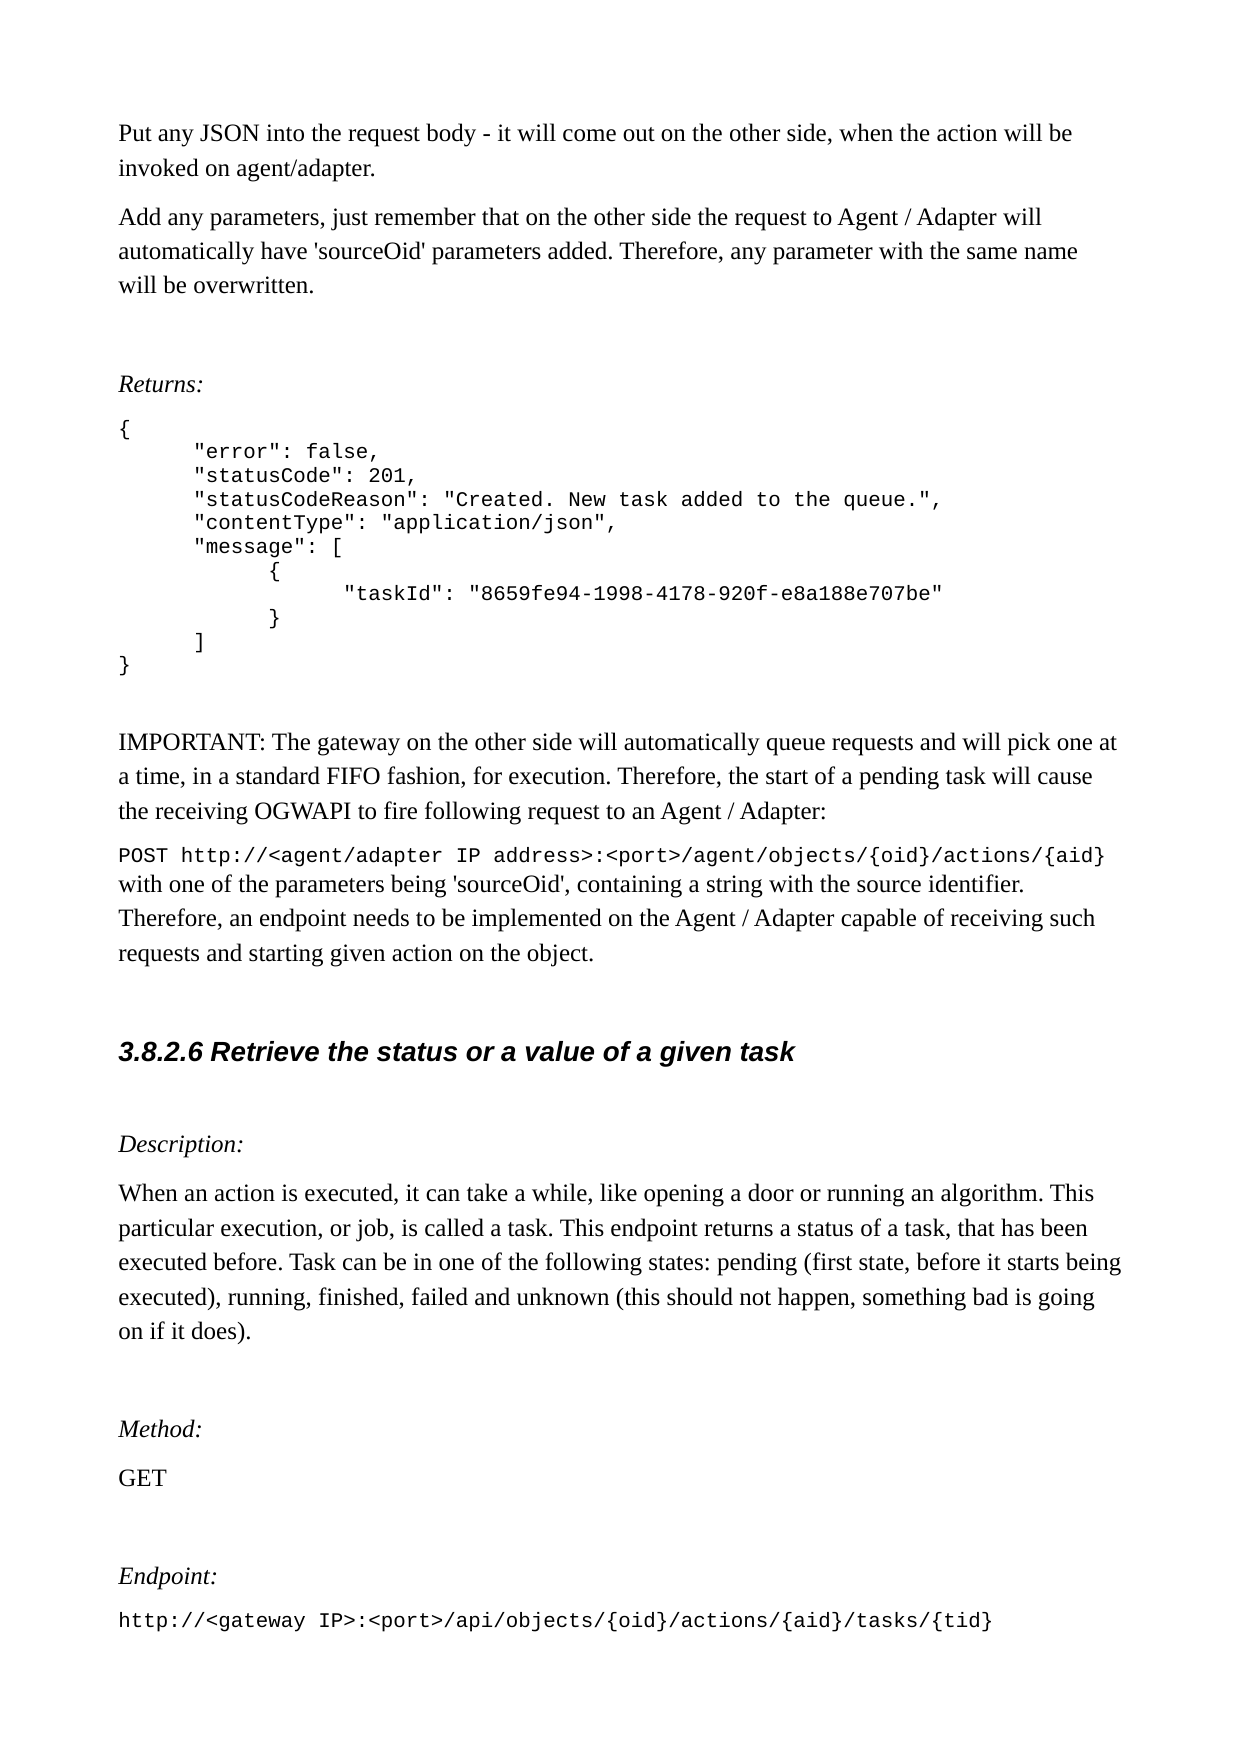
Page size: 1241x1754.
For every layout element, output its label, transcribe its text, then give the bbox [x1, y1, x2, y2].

text with one of the parameters being 'sourceOid', containing a string with the source identifier. Therefore, an endpoint needs to be implemented on the Agent / Adapter capable of receiving such requests and starting given action on the object. [118, 869, 1122, 966]
text http://<gateway IP>:<port>/api/objects/{oid}/actions/{aid}/tasks/{tid} [118, 1611, 1122, 1634]
text When an action is executed, it can take a while, like opening a door or running an algorithm. This particular execution, or job, is called a task. This endpoint returns a status of a task, that has been executed before. Task can be in one of the following states: pending (first state, before it starts being executed), running, finished, failed and unknown (this should not happen, something bad is going on if it does). [118, 1178, 1122, 1345]
text "statusCodeReason": "Created. New task added to the queue.", [118, 489, 1122, 512]
text Returns: [118, 369, 1122, 397]
text Description: [118, 1129, 1122, 1158]
text { [118, 418, 1122, 441]
text POST http://<agent/adapter IP address>:<port>/agent/objects/{oid}/actions/{aid} [118, 845, 1122, 869]
text "contentType": "application/json", [118, 512, 1122, 536]
text GET [118, 1463, 1122, 1492]
text } [118, 607, 1122, 631]
text } [118, 654, 1122, 678]
text Put any JSON into the request body - it will come out on the other side, when the action will be invoked on agent/adapter. [118, 118, 1122, 181]
text "taskId": "8659fe94-1998-4178-920f-e8a188e707be" [118, 583, 1122, 607]
text Add any parameters, just remember that on the other side the request to Agent / Adapter will automatically have 'sourceOid' parameters added. Therefore, any parameter with the same name will be overwritten. [118, 202, 1122, 299]
text IMPORTANT: The gateway on the other side will automatically queue requests and will pick one at a time, in a standard FIFO fashion, for execution. Therefore, the start of a pending task will cause the receiving OGWAPI to fire following request to an Agent / Adapter: [118, 727, 1122, 825]
text "error": false, [118, 441, 1122, 465]
subtitle 3.8.2.6 Retrieve the status or a value of a given task [118, 1036, 1122, 1068]
text "statusCode": 201, [118, 465, 1122, 489]
text Method: [118, 1414, 1122, 1443]
text "message": [ [118, 536, 1122, 560]
text { [118, 560, 1122, 583]
text Endpoint: [118, 1561, 1122, 1590]
text ] [118, 631, 1122, 654]
